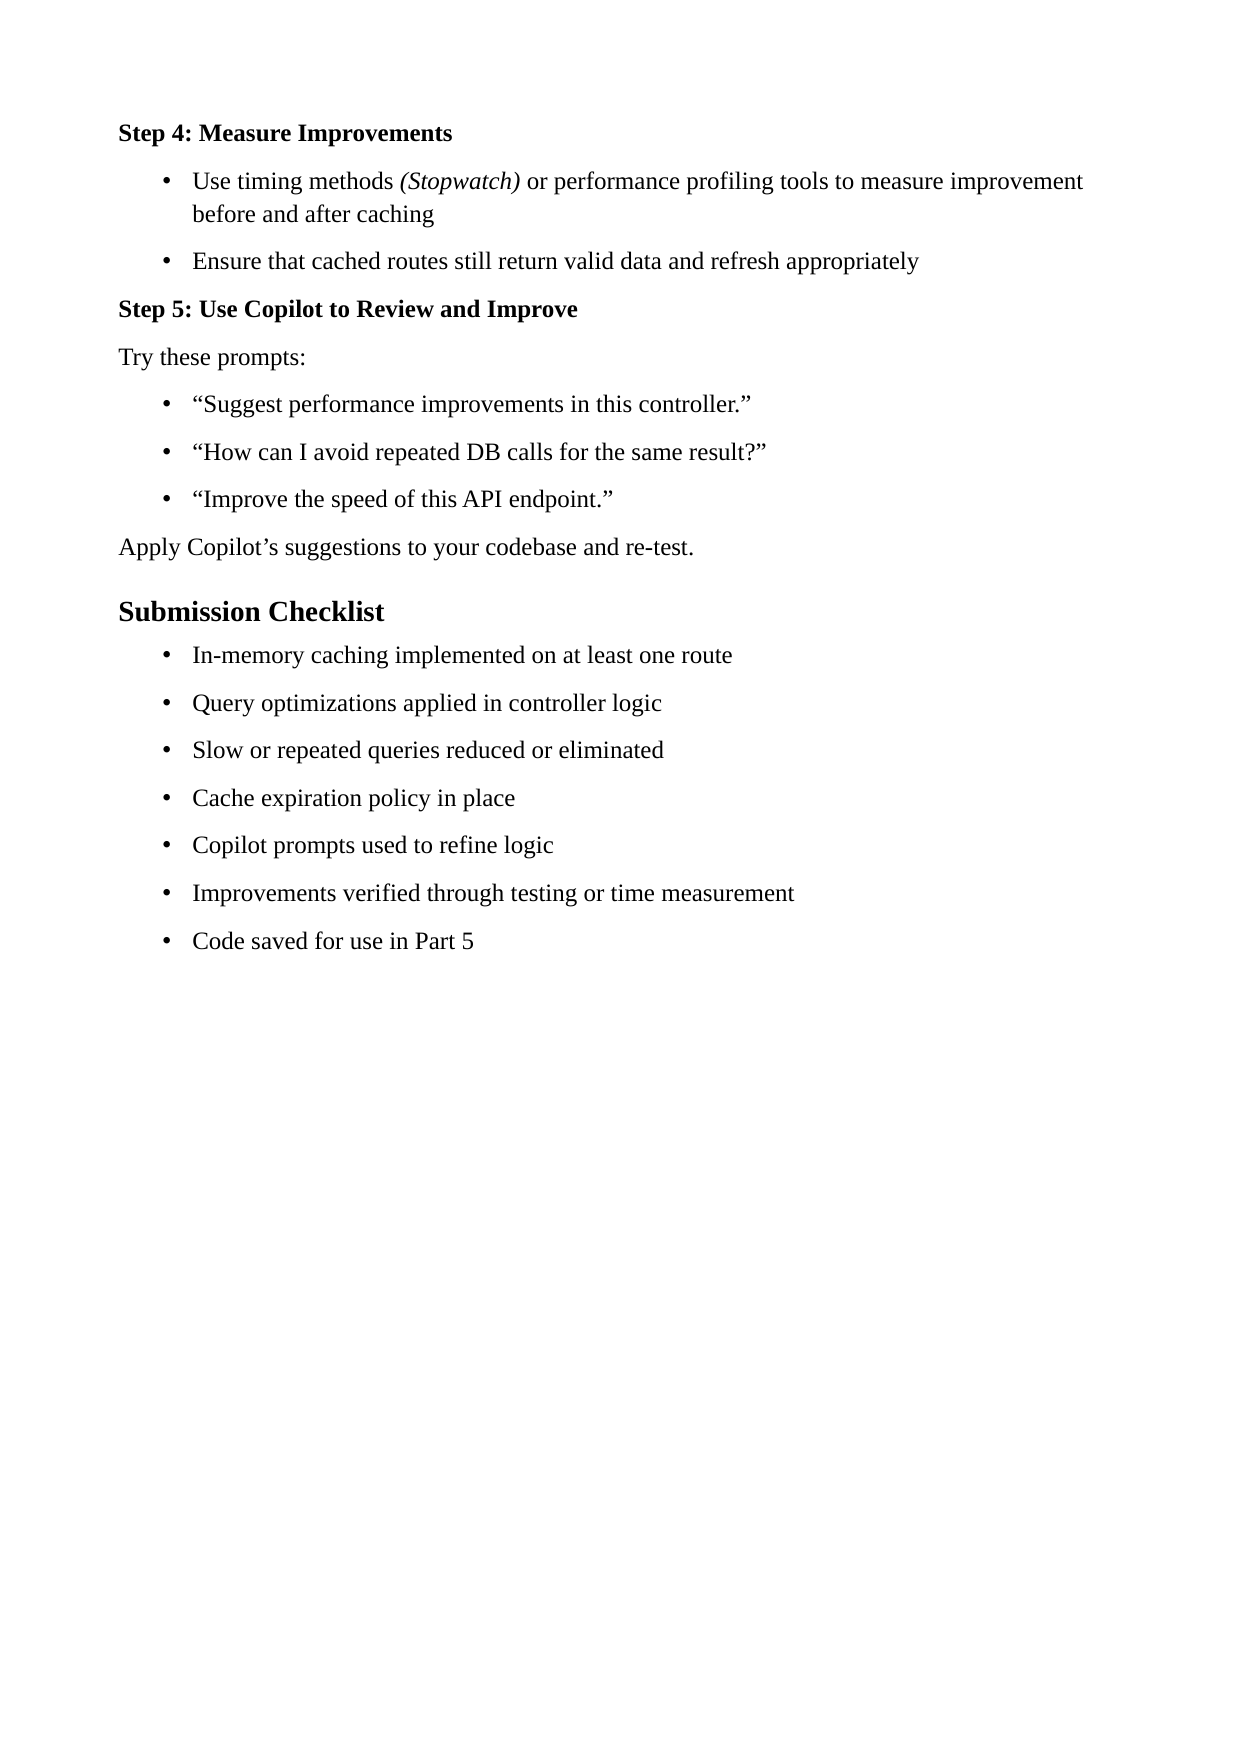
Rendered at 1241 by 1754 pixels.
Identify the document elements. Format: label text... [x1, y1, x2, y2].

text Apply Copilot’s suggestions to your codebase and re-test. [118, 532, 1122, 561]
list “Improve the speed of this API endpoint.” [162, 484, 1122, 513]
list Copilot prompts used to refine logic [162, 831, 1122, 859]
list Slow or repeated queries reduced or eliminated [162, 735, 1122, 764]
list Use timing methods (Stopwatch) or performance profiling tools to measure improvement before and after caching [162, 166, 1122, 227]
list In-memory caching implemented on at least one route [162, 640, 1122, 669]
list Query optimizations applied in controller logic [162, 688, 1122, 717]
text Step 4: Measure Improvements [118, 118, 1122, 147]
text Step 5: Use Copilot to Review and Improve [118, 294, 1122, 323]
text Try these prompts: [118, 342, 1122, 370]
list Code saved for use in Part 5 [162, 926, 1122, 954]
list “How can I avoid repeated DB calls for the same result?” [162, 437, 1122, 466]
list Cache expiration policy in place [162, 783, 1122, 812]
subtitle Submission Checklist [118, 594, 1122, 628]
list “Suggest performance improvements in this controller.” [162, 389, 1122, 418]
list Ensure that cached routes still return valid data and refresh appropriately [162, 246, 1122, 275]
list Improvements verified through testing or time measurement [162, 878, 1122, 907]
